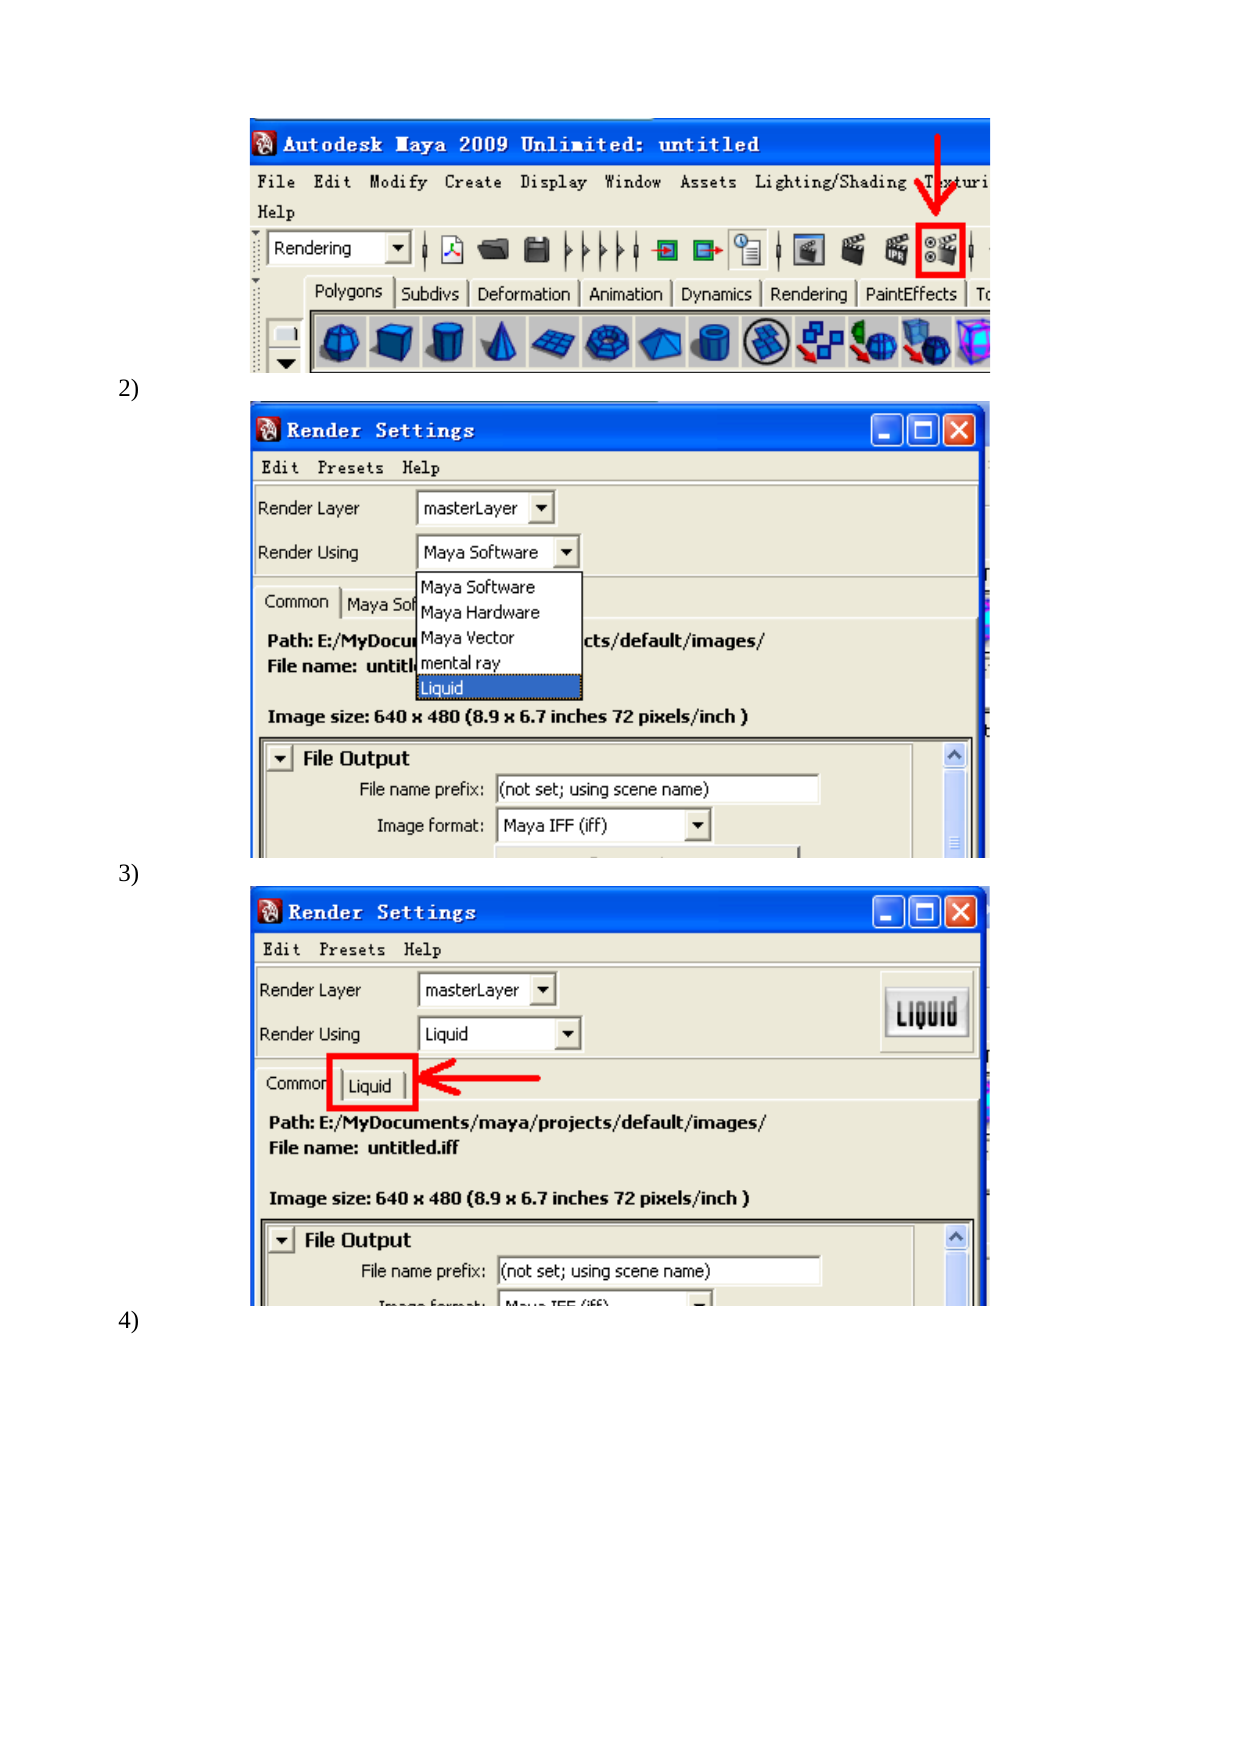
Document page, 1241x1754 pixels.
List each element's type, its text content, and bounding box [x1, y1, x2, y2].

text 2) [118, 118, 1122, 402]
text 3) [118, 402, 1122, 887]
text 4) [118, 887, 1122, 1334]
